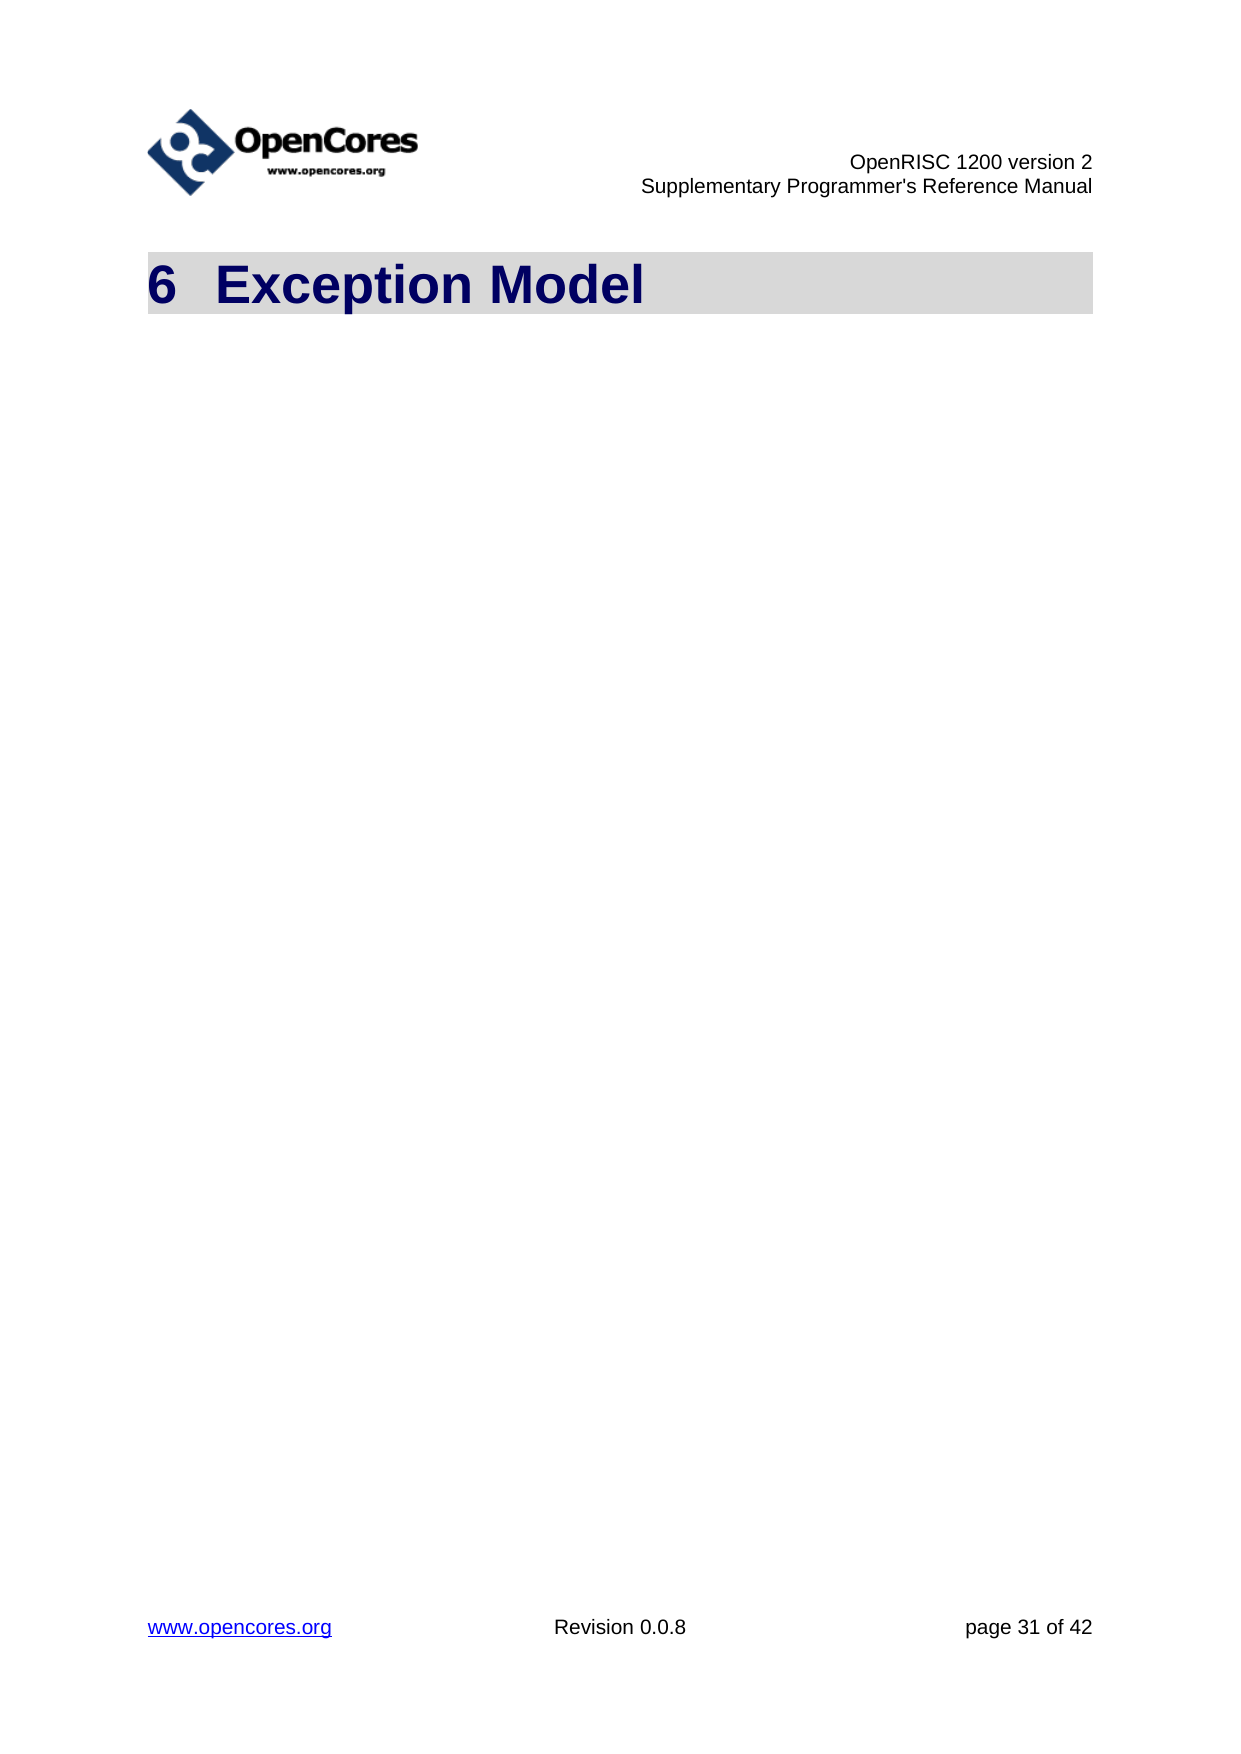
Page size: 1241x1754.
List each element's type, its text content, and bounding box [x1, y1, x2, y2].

picture [147, 109, 418, 196]
subtitle Exception Model [148, 252, 1093, 314]
